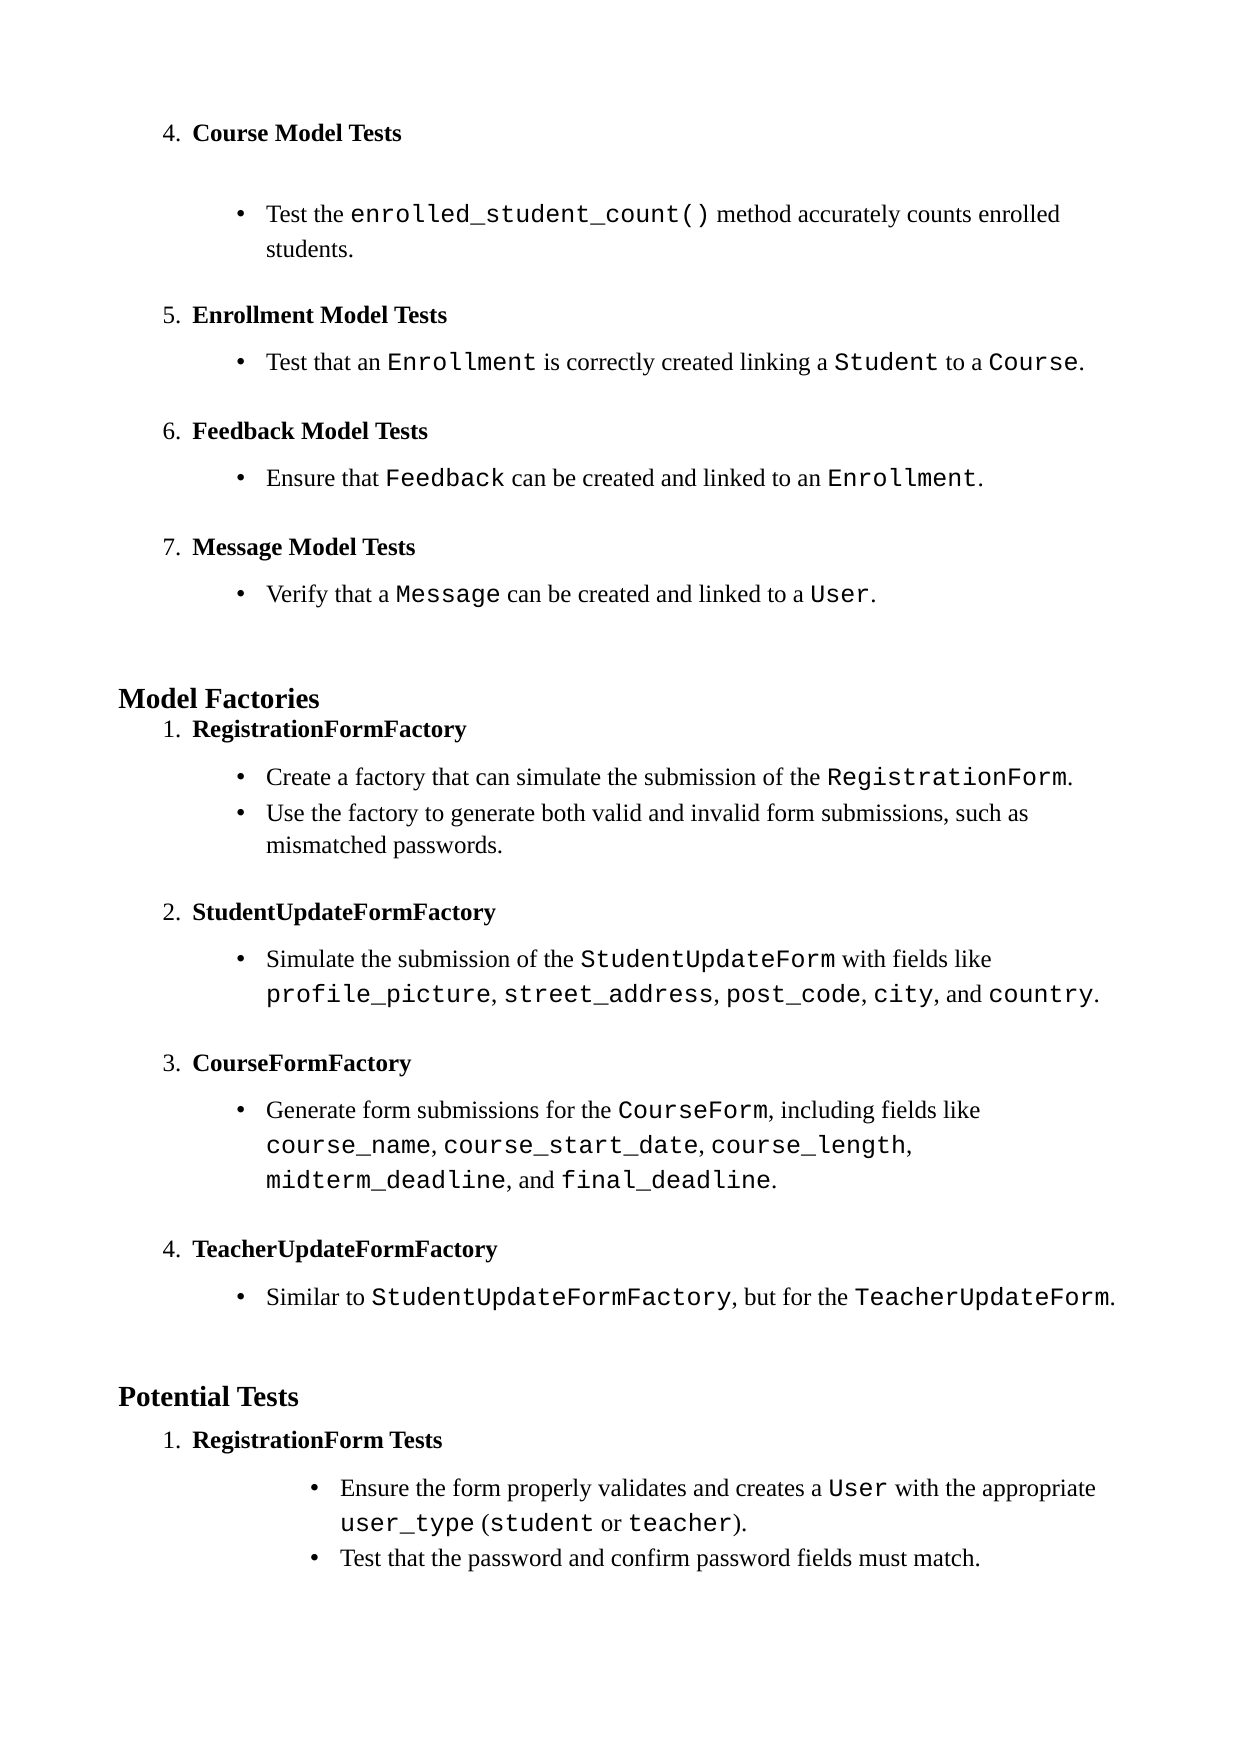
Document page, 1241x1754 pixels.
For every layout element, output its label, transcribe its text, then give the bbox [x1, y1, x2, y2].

list Generate form submissions for the CourseForm, including fields like course_name, course_start_date, course_length, midterm_deadline, and final_deadline. [236, 1095, 1122, 1196]
list TeacherUpdateFormFactory [162, 1234, 1122, 1263]
list Feedback Model Tests [162, 416, 1122, 445]
list RegistrationForm Tests [162, 1425, 1122, 1454]
list Verify that a Message can be created and linked to a User. [236, 579, 1122, 610]
subtitle Model Factories [118, 681, 1122, 714]
list Enrollment Model Tests [162, 300, 1122, 329]
list Use the factory to generate both valid and invalid form submissions, such as mismatched passwords. [236, 798, 1122, 859]
list Ensure the form properly validates and creates a User with the appropriate user_type (student or teacher). [310, 1473, 1122, 1539]
list Test the enrolled_student_count() method accurately counts enrolled students. [236, 199, 1122, 263]
list Message Model Tests [162, 532, 1122, 561]
list Test that an Enrollment is correctly created linking a Student to a Course. [236, 347, 1122, 378]
list CourseFormFactory [162, 1048, 1122, 1077]
list RegistrationFormFactory [162, 714, 1122, 743]
list Similar to StudentUpdateFormFactory, but for the TeacherUpdateForm. [236, 1282, 1122, 1312]
subtitle Potential Tests [118, 1379, 1122, 1413]
list Test that the password and confirm password fields must match. [310, 1543, 1122, 1572]
list Create a factory that can simulate the submission of the RegistrationForm. [236, 762, 1122, 793]
list Simulate the submission of the StudentUpdateForm with fields like profile_picture, street_address, post_code, city, and country. [236, 944, 1122, 1010]
list Ensure that Feedback can be created and linked to an Enrollment. [236, 463, 1122, 494]
list Course Model Tests [162, 118, 1122, 147]
list StudentUpdateFormFactory [162, 897, 1122, 925]
